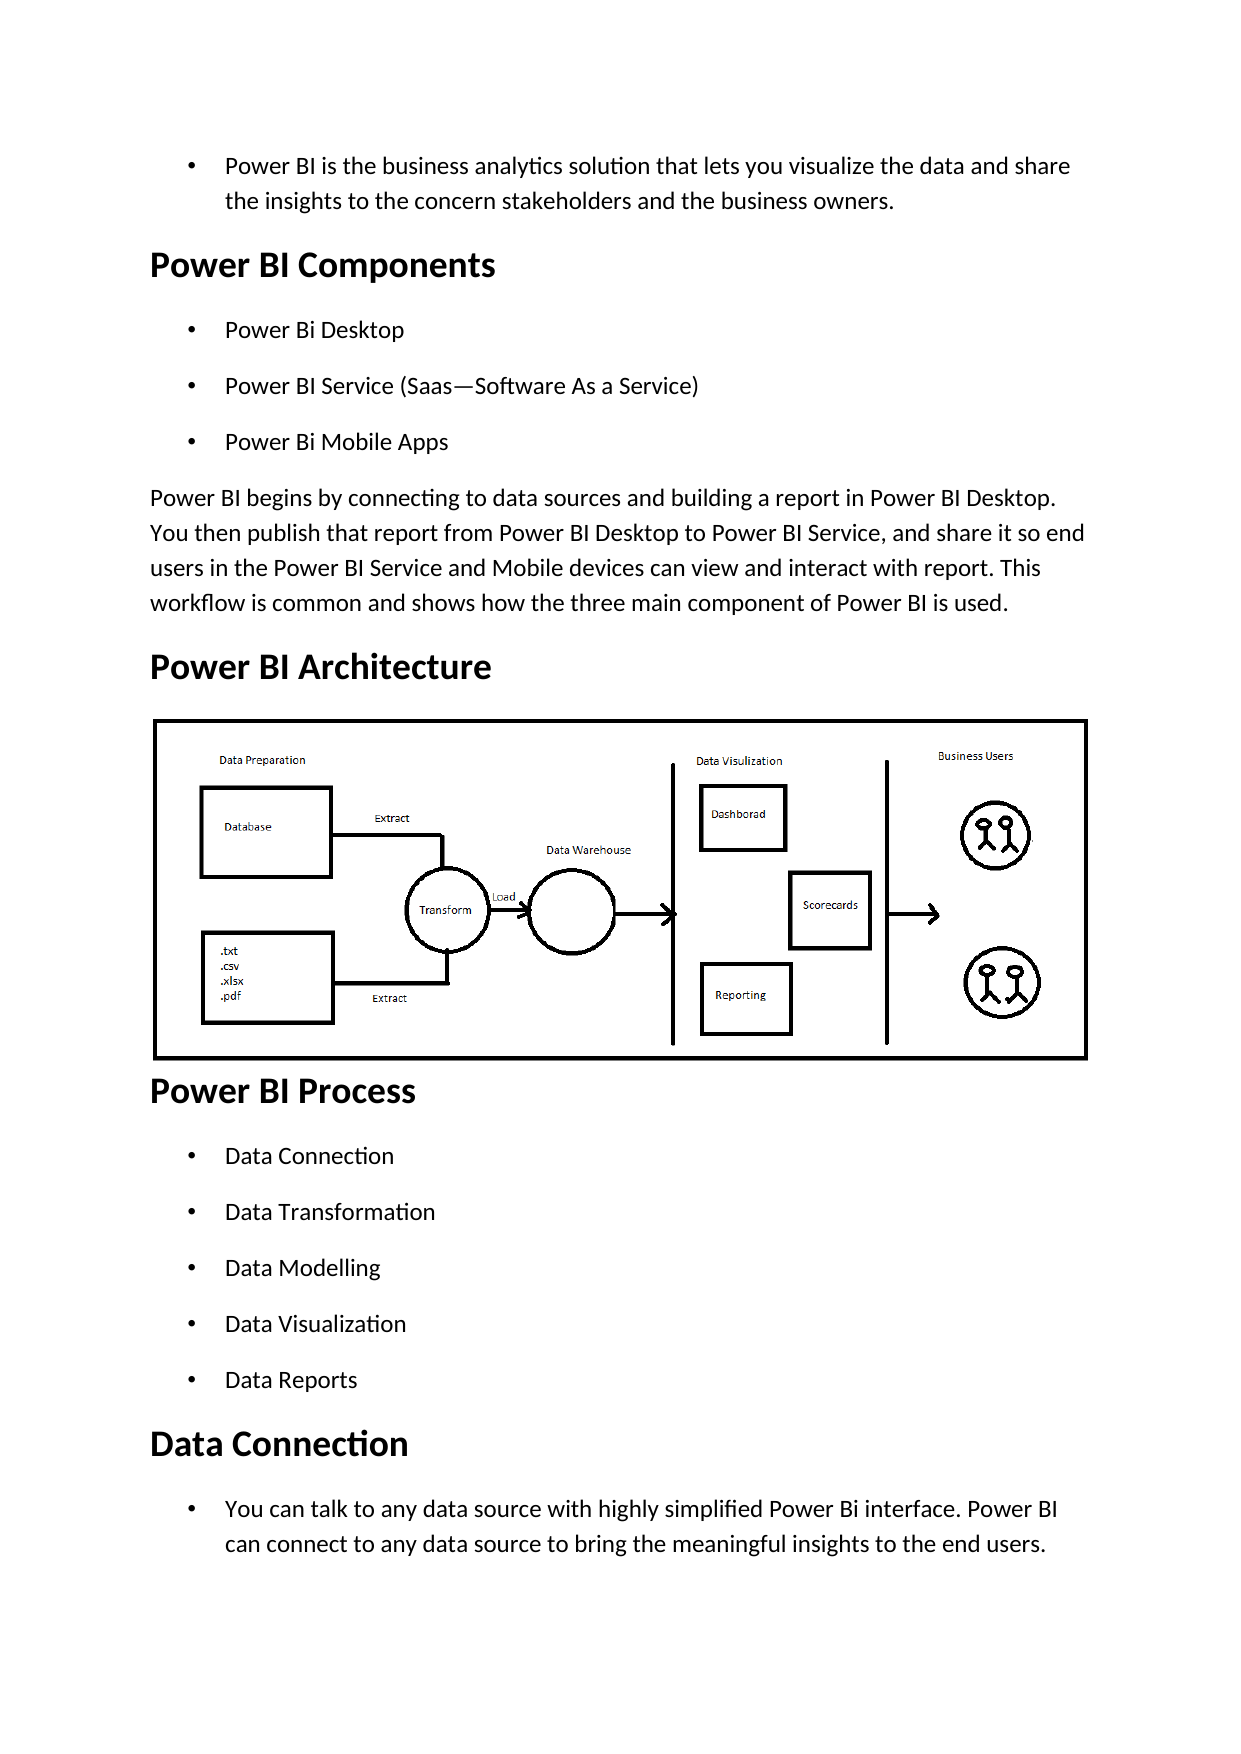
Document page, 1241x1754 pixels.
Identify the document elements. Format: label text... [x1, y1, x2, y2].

text Power BI Architecture [150, 643, 1090, 688]
list Data Modelling [187, 1252, 1090, 1283]
list Power Bi Mobile Apps [187, 426, 1090, 457]
text Power BI Components [150, 241, 1090, 287]
list Data Connection [187, 1141, 1090, 1171]
list You can talk to any data source with highly simplified Power Bi interface. Power BI can connect to any data source to bring the meaningful insights to the end users. [187, 1493, 1090, 1559]
text Power BI begins by connecting to data sources and building a report in Power BI Desktop. You then publish that report from Power BI Desktop to Power BI Service, and share it so end users in the Power BI Service and Mobile devices can view and interact with report. This workflow is common and shows how the three main component of Power BI is used. [150, 482, 1090, 617]
text Power BI Process [150, 1061, 1090, 1113]
picture [150, 716, 1091, 1061]
list Power Bi Desktop [187, 314, 1090, 345]
list Data Reports [187, 1364, 1090, 1394]
list Power BI is the business analytics solution that lets you visualize the data and share the insights to the concern stakeholders and the business owners. [187, 150, 1090, 216]
text Data Connection [150, 1420, 1090, 1466]
list Data Visualization [187, 1308, 1090, 1338]
list Data Transformation [187, 1196, 1090, 1227]
list Power BI Service (Saas—Software As a Service) [187, 370, 1090, 401]
